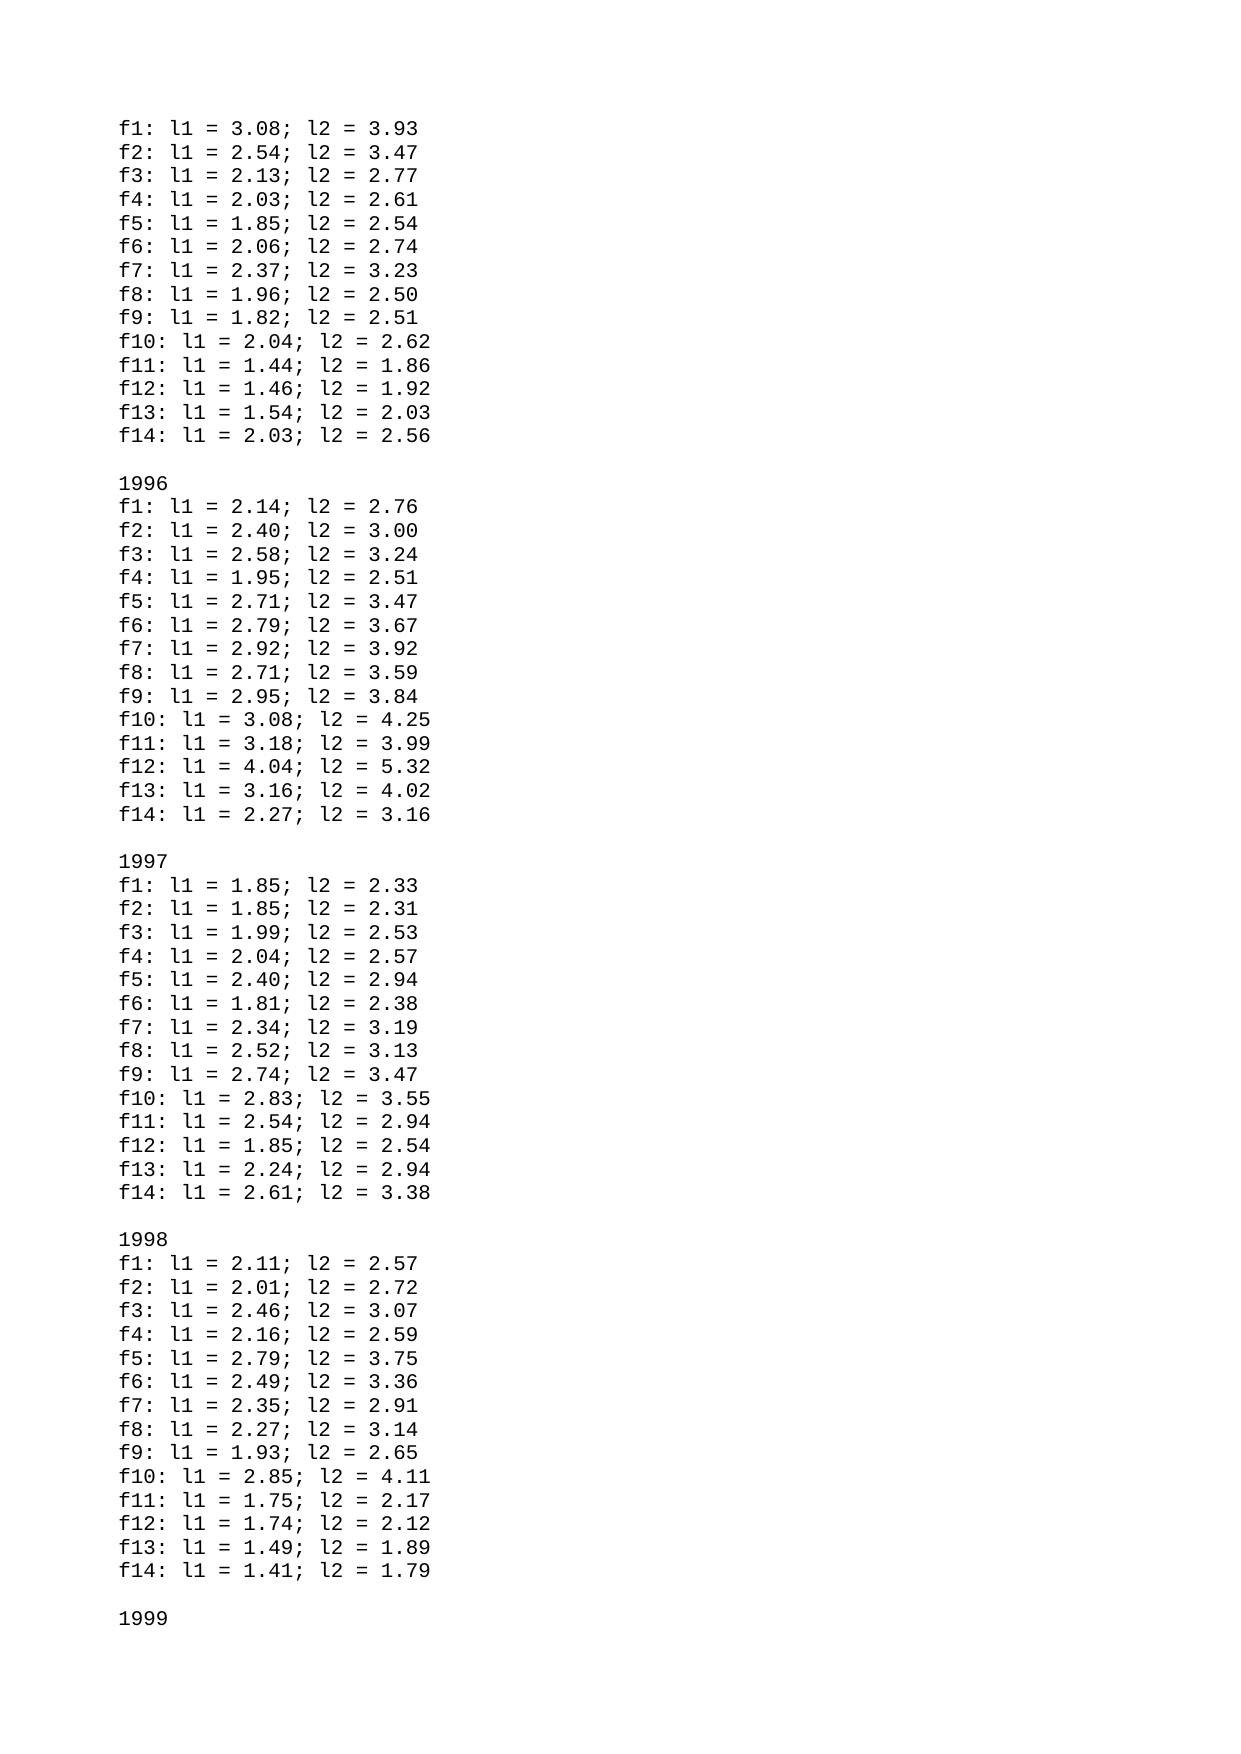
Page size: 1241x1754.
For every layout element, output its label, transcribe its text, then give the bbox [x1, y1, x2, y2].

text f7: l1 = 2.92; l2 = 3.92 [118, 638, 1122, 662]
text f11: l1 = 2.54; l2 = 2.94 [118, 1111, 1122, 1135]
text f11: l1 = 1.75; l2 = 2.17 [118, 1489, 1122, 1513]
text f6: l1 = 2.06; l2 = 2.74 [118, 236, 1122, 260]
text f10: l1 = 2.83; l2 = 3.55 [118, 1088, 1122, 1111]
text f12: l1 = 1.46; l2 = 1.92 [118, 378, 1122, 402]
text f9: l1 = 1.82; l2 = 2.51 [118, 307, 1122, 331]
text f14: l1 = 2.03; l2 = 2.56 [118, 426, 1122, 449]
text 1997 [118, 851, 1122, 875]
text f9: l1 = 2.74; l2 = 3.47 [118, 1064, 1122, 1088]
text f2: l1 = 1.85; l2 = 2.31 [118, 898, 1122, 922]
text f12: l1 = 4.04; l2 = 5.32 [118, 757, 1122, 780]
text f14: l1 = 1.41; l2 = 1.79 [118, 1561, 1122, 1584]
text f8: l1 = 2.52; l2 = 3.13 [118, 1040, 1122, 1064]
text 1998 [118, 1229, 1122, 1253]
text f6: l1 = 1.81; l2 = 2.38 [118, 993, 1122, 1017]
text f5: l1 = 1.85; l2 = 2.54 [118, 213, 1122, 236]
text f3: l1 = 2.58; l2 = 3.24 [118, 544, 1122, 567]
text f11: l1 = 1.44; l2 = 1.86 [118, 354, 1122, 378]
text f4: l1 = 2.03; l2 = 2.61 [118, 189, 1122, 213]
text f13: l1 = 1.54; l2 = 2.03 [118, 402, 1122, 426]
text f9: l1 = 2.95; l2 = 3.84 [118, 686, 1122, 709]
text f13: l1 = 1.49; l2 = 1.89 [118, 1537, 1122, 1561]
text f8: l1 = 1.96; l2 = 2.50 [118, 284, 1122, 307]
text 1999 [118, 1608, 1122, 1631]
text f2: l1 = 2.40; l2 = 3.00 [118, 520, 1122, 544]
text f7: l1 = 2.35; l2 = 2.91 [118, 1395, 1122, 1419]
text f3: l1 = 1.99; l2 = 2.53 [118, 922, 1122, 946]
text f12: l1 = 1.85; l2 = 2.54 [118, 1135, 1122, 1158]
text f8: l1 = 2.27; l2 = 3.14 [118, 1419, 1122, 1442]
text f1: l1 = 2.11; l2 = 2.57 [118, 1253, 1122, 1277]
text f2: l1 = 2.01; l2 = 2.72 [118, 1277, 1122, 1300]
text f10: l1 = 3.08; l2 = 4.25 [118, 709, 1122, 733]
text f6: l1 = 2.49; l2 = 3.36 [118, 1371, 1122, 1395]
text f4: l1 = 2.04; l2 = 2.57 [118, 946, 1122, 969]
text f10: l1 = 2.04; l2 = 2.62 [118, 331, 1122, 354]
text f2: l1 = 2.54; l2 = 3.47 [118, 142, 1122, 165]
text f14: l1 = 2.27; l2 = 3.16 [118, 804, 1122, 827]
text f1: l1 = 3.08; l2 = 3.93 [118, 118, 1122, 142]
text f5: l1 = 2.40; l2 = 2.94 [118, 969, 1122, 993]
text f8: l1 = 2.71; l2 = 3.59 [118, 662, 1122, 686]
text f13: l1 = 2.24; l2 = 2.94 [118, 1158, 1122, 1182]
text f1: l1 = 2.14; l2 = 2.76 [118, 496, 1122, 520]
text f7: l1 = 2.37; l2 = 3.23 [118, 260, 1122, 284]
text f5: l1 = 2.71; l2 = 3.47 [118, 591, 1122, 615]
text 1996 [118, 473, 1122, 496]
text f10: l1 = 2.85; l2 = 4.11 [118, 1466, 1122, 1489]
text f13: l1 = 3.16; l2 = 4.02 [118, 780, 1122, 804]
text f14: l1 = 2.61; l2 = 3.38 [118, 1182, 1122, 1206]
text f7: l1 = 2.34; l2 = 3.19 [118, 1017, 1122, 1040]
text f4: l1 = 1.95; l2 = 2.51 [118, 567, 1122, 591]
text f9: l1 = 1.93; l2 = 2.65 [118, 1442, 1122, 1466]
text f11: l1 = 3.18; l2 = 3.99 [118, 733, 1122, 757]
text f3: l1 = 2.46; l2 = 3.07 [118, 1300, 1122, 1324]
text f5: l1 = 2.79; l2 = 3.75 [118, 1348, 1122, 1371]
text f3: l1 = 2.13; l2 = 2.77 [118, 165, 1122, 189]
text f4: l1 = 2.16; l2 = 2.59 [118, 1324, 1122, 1348]
text f12: l1 = 1.74; l2 = 2.12 [118, 1513, 1122, 1537]
text f6: l1 = 2.79; l2 = 3.67 [118, 615, 1122, 638]
text f1: l1 = 1.85; l2 = 2.33 [118, 875, 1122, 898]
